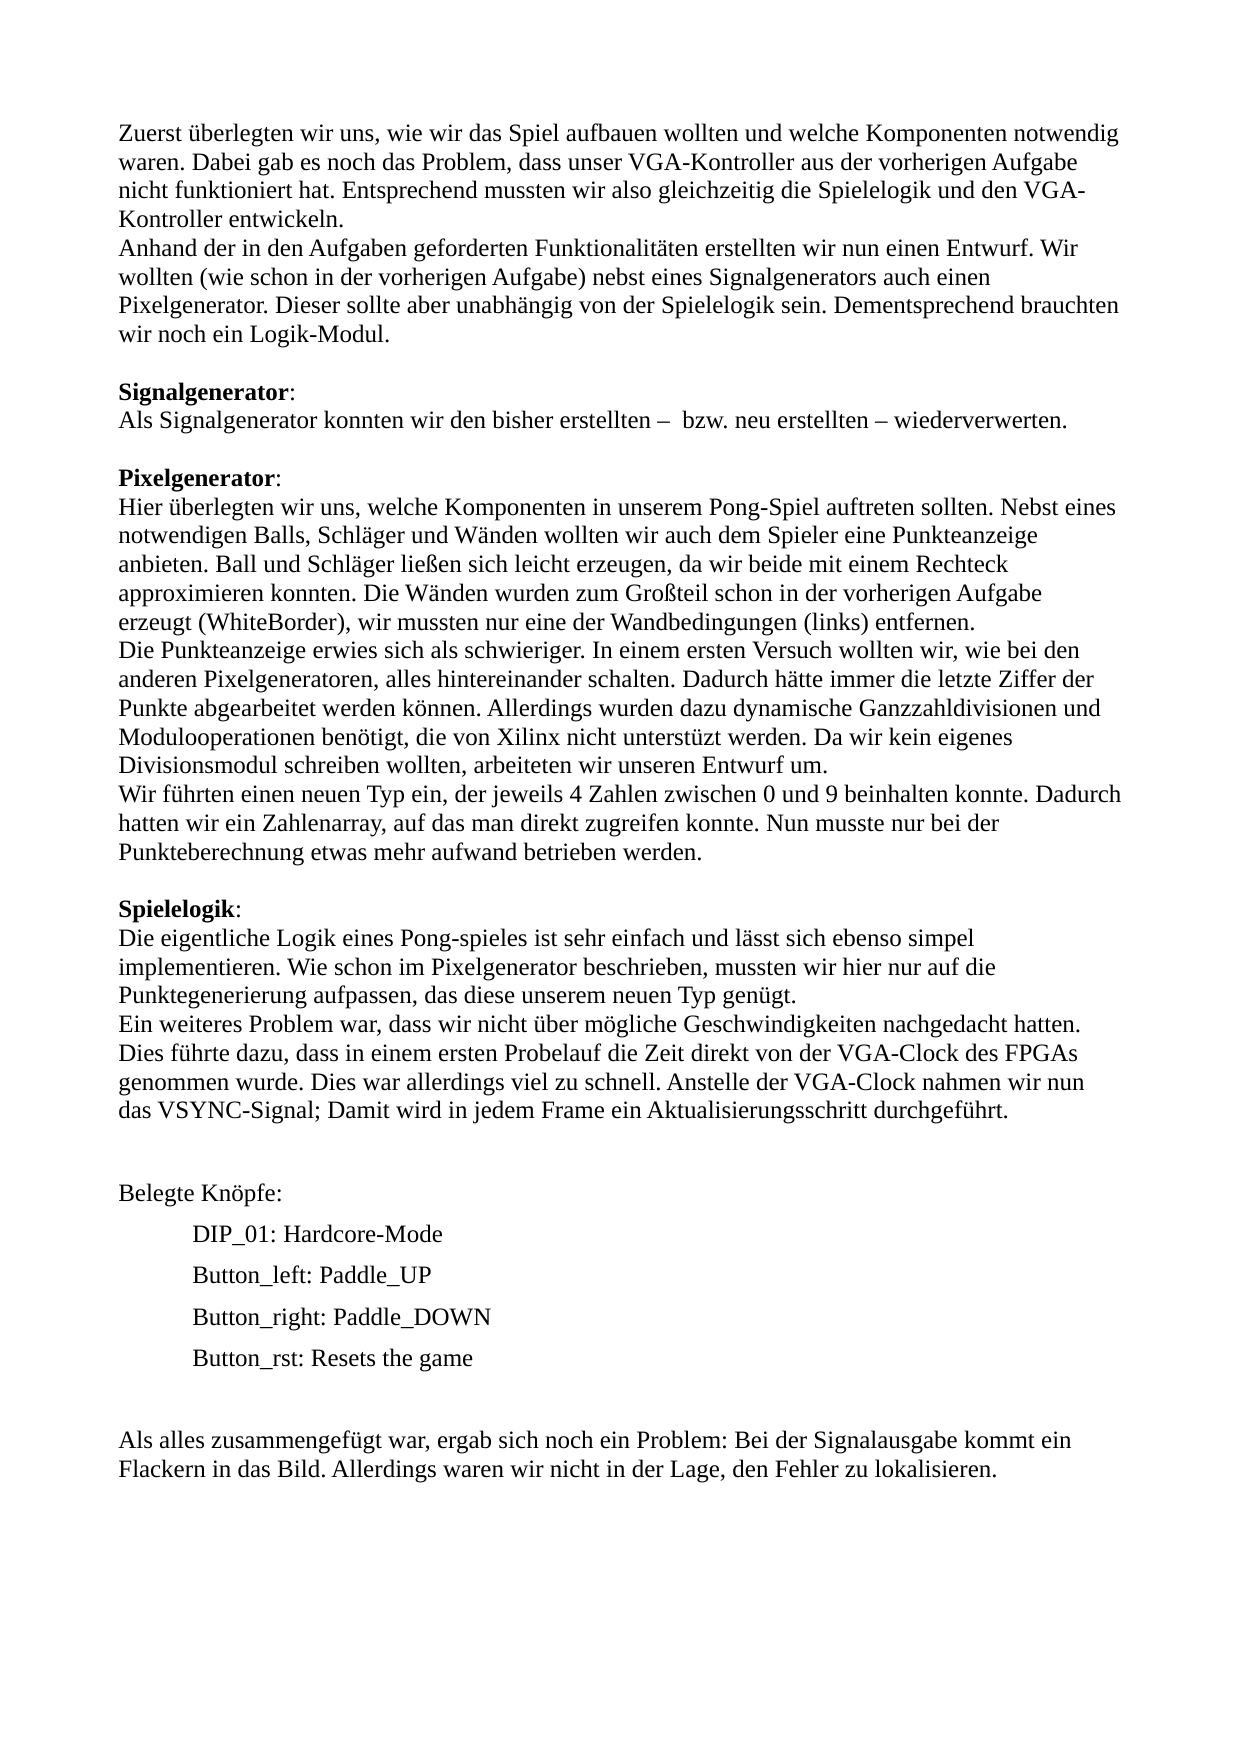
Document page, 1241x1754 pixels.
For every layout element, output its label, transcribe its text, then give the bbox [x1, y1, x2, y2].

text Zuerst überlegten wir uns, wie wir das Spiel aufbauen wollten und welche Komponenten notwendig waren. Dabei gab es noch das Problem, dass unser VGA-Kontroller aus der vorherigen Aufgabe nicht funktioniert hat. Entsprechend mussten wir also gleichzeitig die Spielelogik und den VGA-Kontroller entwickeln. [118, 118, 1122, 233]
text Die eigentliche Logik eines Pong-spieles ist sehr einfach und lässt sich ebenso simpel implementieren. Wie schon im Pixelgenerator beschrieben, mussten wir hier nur auf die Punktegenerierung aufpassen, das diese unserem neuen Typ genügt. [118, 923, 1122, 1009]
text Button_left: Paddle_UP [118, 1261, 1122, 1289]
text Hier überlegten wir uns, welche Komponenten in unserem Pong-Spiel auftreten sollten. Nebst eines notwendigen Balls, Schläger und Wänden wollten wir auch dem Spieler eine Punkteanzeige anbieten. Ball und Schläger ließen sich leicht erzeugen, da wir beide mit einem Rechteck approximieren konnten. Die Wänden wurden zum Großteil schon in der vorherigen Aufgabe erzeugt (WhiteBorder), wir mussten nur eine der Wandbedingungen (links) entfernen. [118, 492, 1122, 636]
text Signalgenerator: [118, 377, 1122, 406]
text Belegte Knöpfe: [118, 1178, 1122, 1207]
text Pixelgenerator: [118, 463, 1122, 492]
text Ein weiteres Problem war, dass wir nicht über mögliche Geschwindigkeiten nachgedacht hatten. Dies führte dazu, dass in einem ersten Probelauf die Zeit direkt von der VGA-Clock des FPGAs genommen wurde. Dies war allerdings viel zu schnell. Anstelle der VGA-Clock nahmen wir nun das VSYNC-Signal; Damit wird in jedem Frame ein Aktualisierungsschritt durchgeführt. [118, 1009, 1122, 1124]
text Anhand der in den Aufgaben geforderten Funktionalitäten erstellten wir nun einen Entwurf. Wir wollten (wie schon in der vorherigen Aufgabe) nebst eines Signalgenerators auch einen Pixelgenerator. Dieser sollte aber unabhängig von der Spielelogik sein. Dementsprechend brauchten wir noch ein Logik-Modul. [118, 233, 1122, 348]
text DIP_01: Hardcore-Mode [118, 1219, 1122, 1248]
text Als Signalgenerator konnten wir den bisher erstellten – bzw. neu erstellten – wiederverwerten. [118, 406, 1122, 434]
text Die Punkteanzeige erwies sich als schwieriger. In einem ersten Versuch wollten wir, wie bei den anderen Pixelgeneratoren, alles hintereinander schalten. Dadurch hätte immer die letzte Ziffer der Punkte abgearbeitet werden können. Allerdings wurden dazu dynamische Ganzzahldivisionen und Modulooperationen benötigt, die von Xilinx nicht unterstüzt werden. Da wir kein eigenes Divisionsmodul schreiben wollten, arbeiteten wir unseren Entwurf um. [118, 636, 1122, 779]
text Spielelogik: [118, 894, 1122, 923]
text Button_right: Paddle_DOWN [118, 1302, 1122, 1331]
text Button_rst: Resets the game [118, 1343, 1122, 1372]
text Als alles zusammengefügt war, ergab sich noch ein Problem: Bei der Signalausgabe kommt ein Flackern in das Bild. Allerdings waren wir nicht in der Lage, den Fehler zu lokalisieren. [118, 1426, 1122, 1483]
text Wir führten einen neuen Typ ein, der jeweils 4 Zahlen zwischen 0 und 9 beinhalten konnte. Dadurch hatten wir ein Zahlenarray, auf das man direkt zugreifen konnte. Nun musste nur bei der Punkteberechnung etwas mehr aufwand betrieben werden. [118, 779, 1122, 866]
